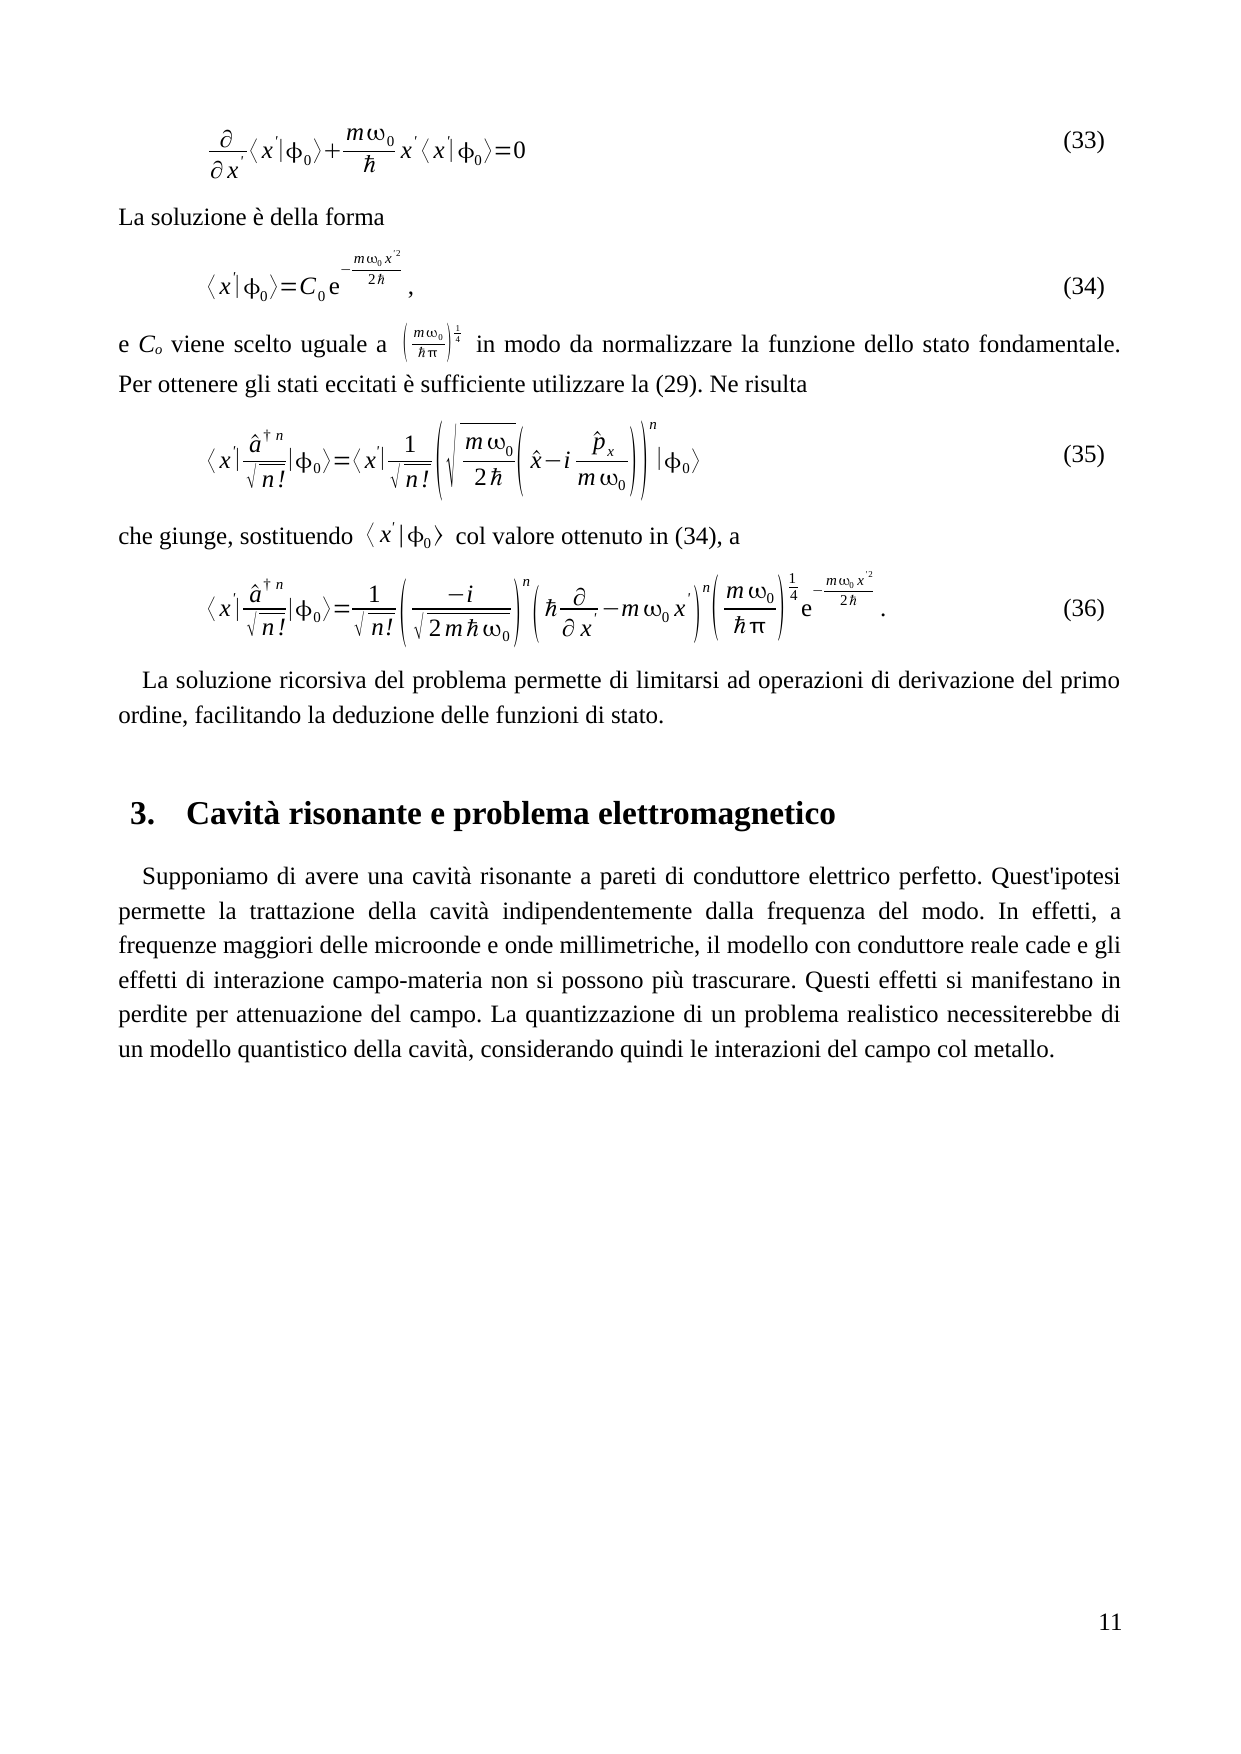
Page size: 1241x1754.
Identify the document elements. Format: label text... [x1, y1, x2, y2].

text Supponiamo di avere una cavità risonante a pareti di conduttore elettrico perfetto. Quest'ipotesi permette la trattazione della cavità indipendentemente dalla frequenza del modo. In effetti, a frequenze maggiori delle microonde e onde millimetriche, il modello con conduttore reale cade e gli effetti di interazione campo-materia non si possono più trascurare. Questi effetti si manifestano in perdite per attenuazione del campo. La quantizzazione di un problema realistico necessiterebbe di un modello quantistico della cavità, considerando quindi le interazioni del campo col metallo. [118, 861, 1122, 1063]
text (35) [177, 415, 1122, 501]
text La soluzione ricorsiva del problema permette di limitarsi ad operazioni di derivazione del primo ordine, facilitando la deduzione delle funzioni di stato. [118, 666, 1122, 729]
text , (34) [177, 248, 1122, 304]
text . (36) [177, 569, 1122, 648]
text che giunge, sostituendo col valore ottenuto in (34), a [118, 519, 1122, 552]
text (33) [177, 118, 1122, 184]
text e Co viene scelto uguale a in modo da normalizzare la funzione dello stato fondamentale. Per ottenere gli stati eccitati è sufficiente utilizzare la (29). Ne risulta [118, 322, 1122, 398]
text La soluzione è della forma [118, 202, 1122, 231]
subtitle Cavità risonante e problema elettromagnetico [130, 794, 1122, 832]
